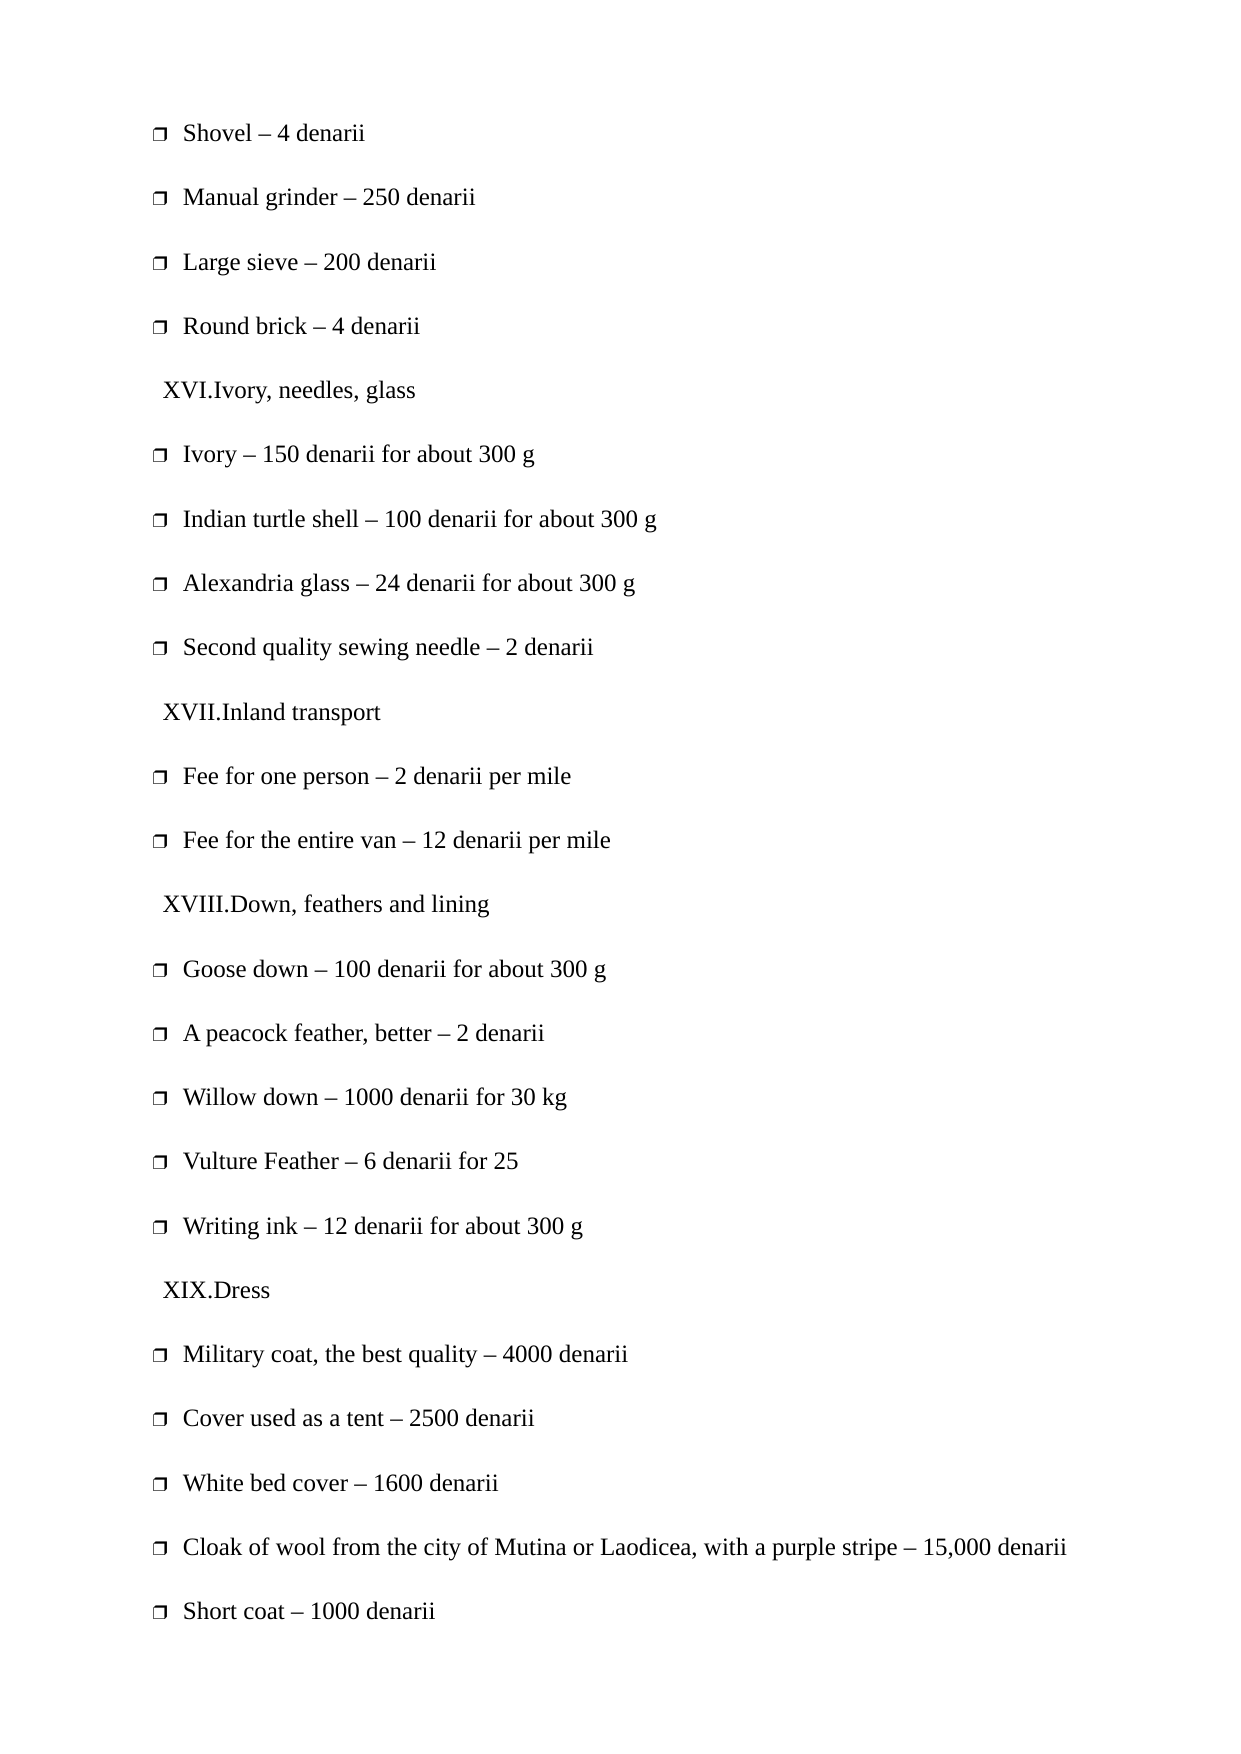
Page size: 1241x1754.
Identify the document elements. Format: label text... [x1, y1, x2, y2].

list Cover used as a tent – 2500 denarii [153, 1403, 1106, 1432]
list A peacock feather, better – 2 denarii [153, 1018, 1106, 1047]
list Willow down – 1000 denarii for 30 kg [153, 1082, 1106, 1111]
list Alexandria glass – 24 denarii for about 300 g [153, 568, 1106, 597]
list Shovel – 4 denarii [153, 118, 1106, 147]
list Military coat, the best quality – 4000 denarii [153, 1339, 1106, 1368]
list Indian turtle shell – 100 denarii for about 300 g [153, 504, 1106, 532]
list Writing ink – 12 denarii for about 300 g [153, 1211, 1106, 1239]
list White bed cover – 1600 denarii [153, 1468, 1106, 1497]
list Short coat – 1000 denarii [153, 1596, 1106, 1625]
list Manual grinder – 250 denarii [153, 182, 1106, 211]
list Goose down – 100 denarii for about 300 g [153, 954, 1106, 982]
list Second quality sewing needle – 2 denarii [153, 632, 1106, 661]
list Round brick – 4 denarii [153, 311, 1106, 340]
list Dress [162, 1275, 1122, 1304]
list Inland transport [162, 697, 1122, 725]
list Fee for the entire van – 12 denarii per mile [153, 825, 1106, 854]
list Vulture Feather – 6 denarii for 25 [153, 1146, 1106, 1175]
list Fee for one person – 2 denarii per mile [153, 761, 1106, 789]
list Large sieve – 200 denarii [153, 247, 1106, 275]
list Ivory – 150 denarii for about 300 g [153, 439, 1106, 468]
list Down, feathers and lining [162, 889, 1122, 918]
list Cloak of wool from the city of Mutina or Laodicea, with a purple stripe – 15,000 denarii [153, 1532, 1106, 1561]
list Ivory, needles, glass [162, 375, 1122, 404]
